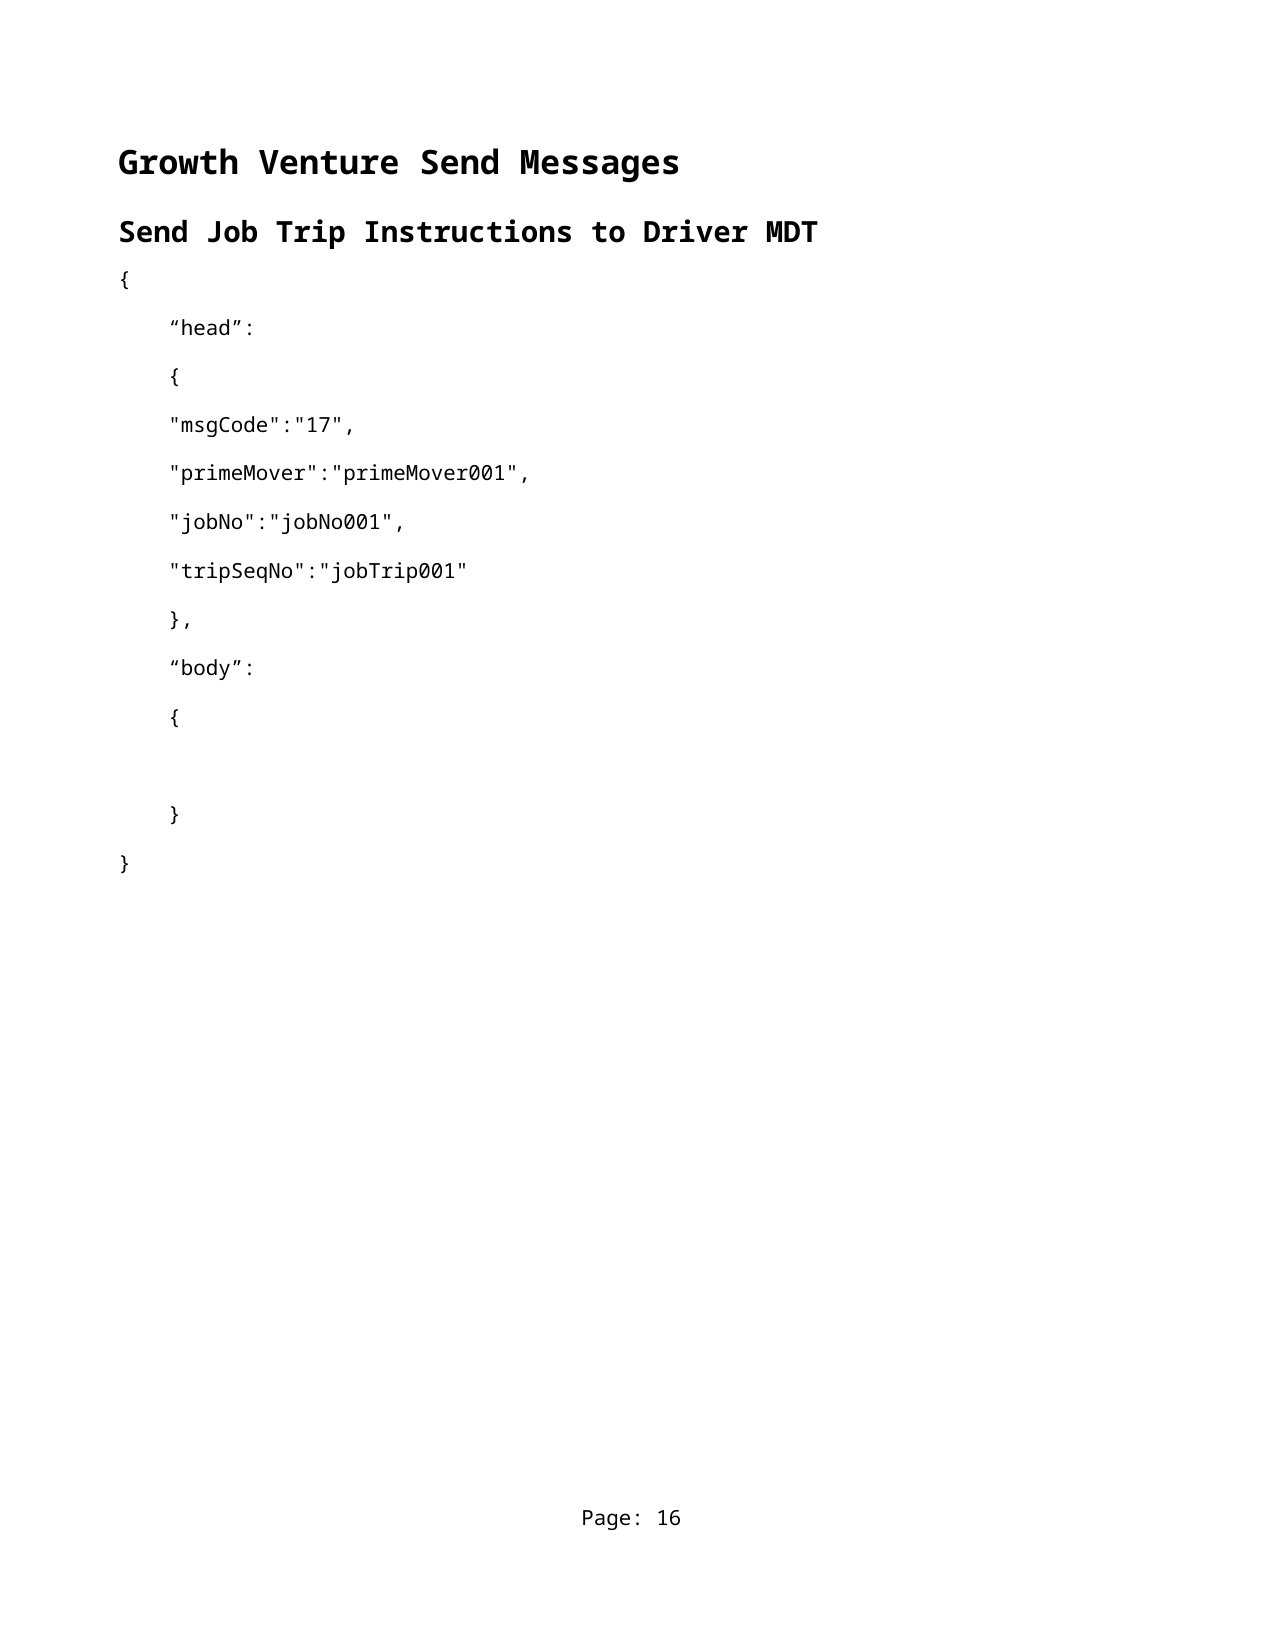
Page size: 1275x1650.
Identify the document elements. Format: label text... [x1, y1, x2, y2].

subtitle Send Job Trip Instructions to Driver MDT [118, 212, 1157, 251]
text “body”: [118, 653, 1157, 682]
text "jobNo":"jobNo001", [118, 507, 1157, 536]
text { [118, 702, 1157, 730]
text } [118, 799, 1157, 827]
text “head”: [118, 313, 1157, 341]
text { [118, 264, 1157, 292]
text "tripSeqNo":"jobTrip001" [118, 556, 1157, 584]
subtitle Growth Venture Send Messages [118, 139, 1157, 185]
text "msgCode":"17", [118, 410, 1157, 438]
text "primeMover":"primeMover001", [118, 458, 1157, 487]
text } [118, 848, 1157, 876]
text }, [118, 604, 1157, 633]
text { [118, 361, 1157, 390]
